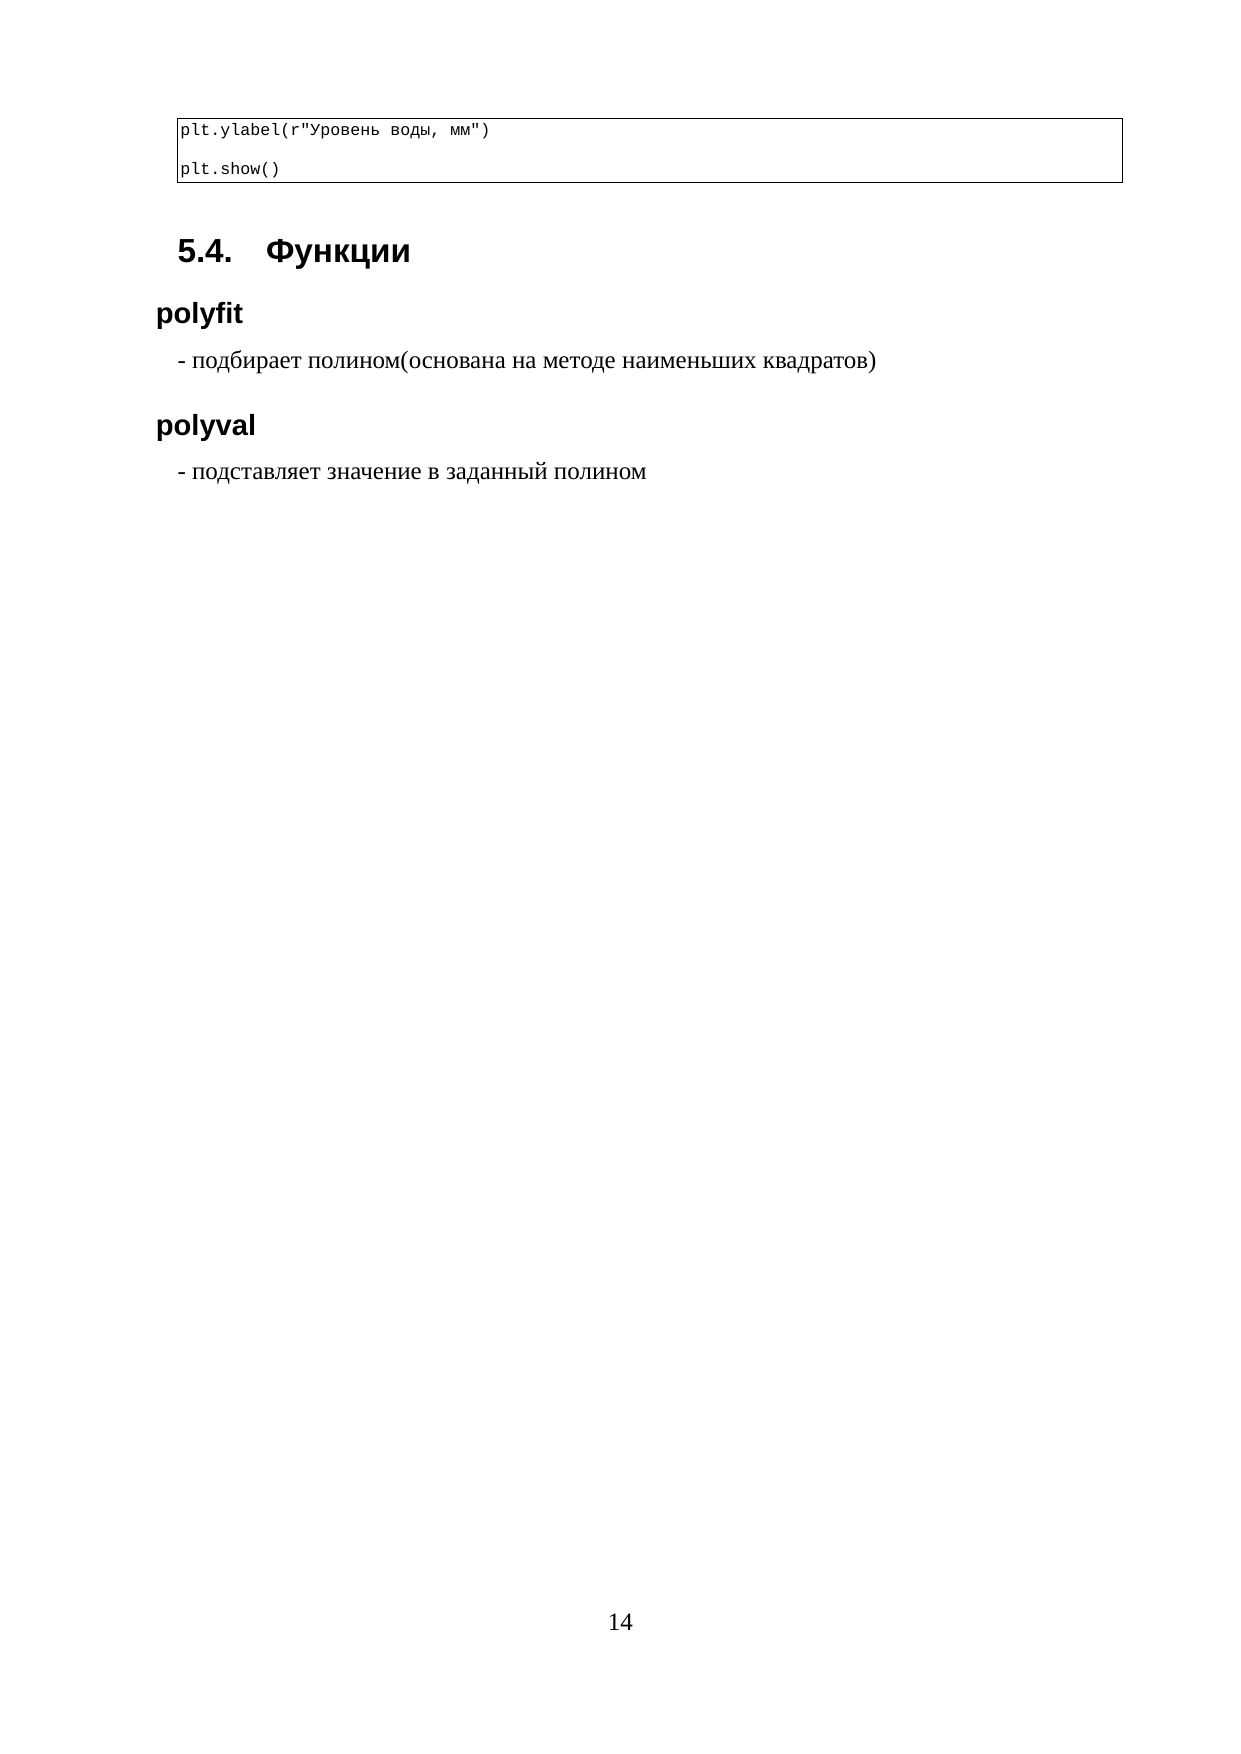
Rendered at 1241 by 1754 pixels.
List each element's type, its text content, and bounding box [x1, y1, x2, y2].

text - подставляет значение в заданный полином [177, 456, 1122, 485]
text - подбирает полином(основана на методе наименьших квадратов) [177, 345, 1122, 374]
text plt.show() [178, 157, 1122, 182]
subtitle Функции [177, 231, 1093, 269]
subtitle polyfit [156, 296, 1122, 330]
subtitle polyval [156, 407, 1122, 441]
text plt.ylabel(r"Уровень воды, мм") [178, 119, 1122, 140]
